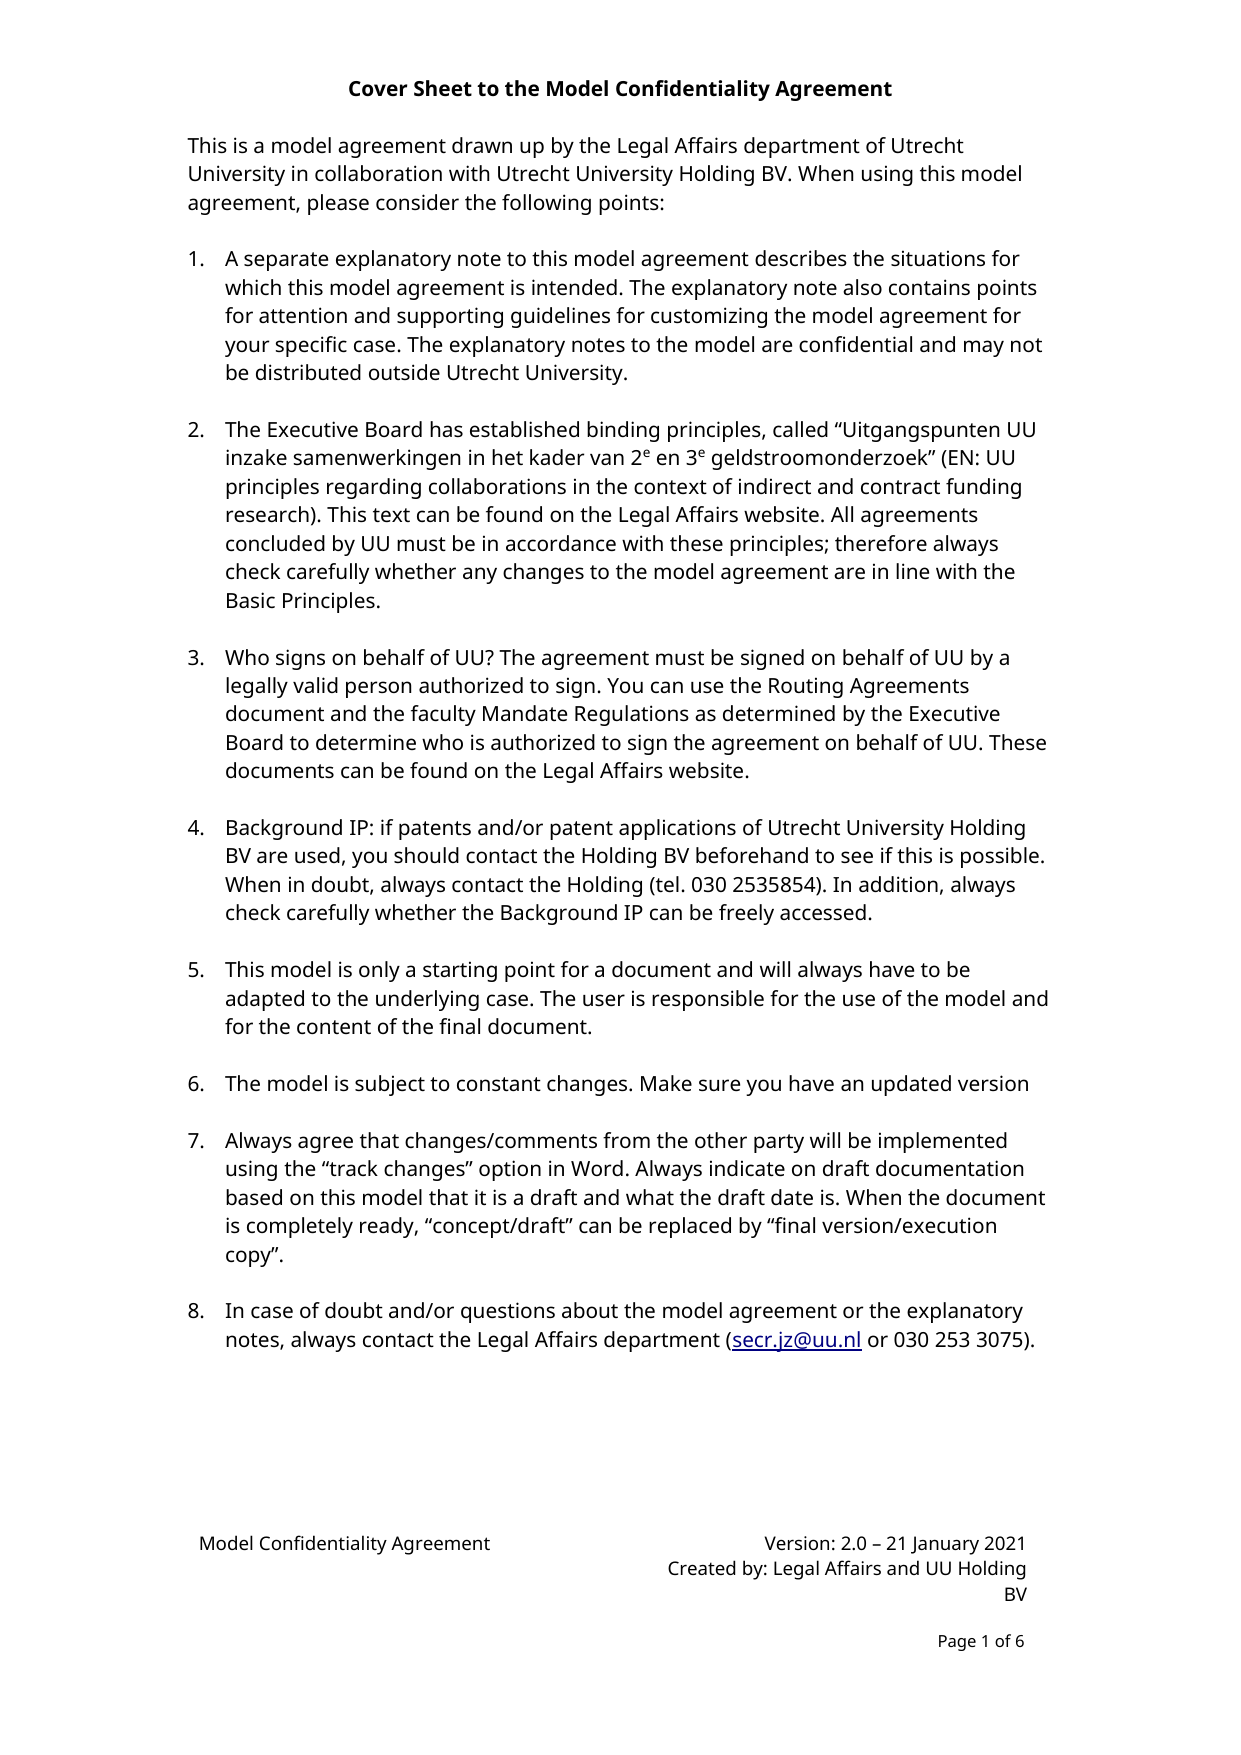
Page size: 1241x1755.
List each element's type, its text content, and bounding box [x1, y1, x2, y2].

text Cover Sheet to the Model Confidentiality Agreement [187, 74, 1053, 102]
list The model is subject to constant changes. Make sure you have an updated version [187, 1069, 1053, 1126]
list Background IP: if patents and/or patent applications of Utrecht University Holding BV are used, you should contact the Holding BV beforehand to see if this is possible. When in doubt, always contact the Holding (tel. 030 2535854). In addition, always check carefully whether the Background IP can be freely accessed. [187, 813, 1053, 955]
list In case of doubt and/or questions about the model agreement or the explanatory notes, always contact the Legal Affairs department (secr.jz@uu.nl or 030 253 3075). [187, 1297, 1053, 1353]
list A separate explanatory note to this model agreement describes the situations for which this model agreement is intended. The explanatory note also contains points for attention and supporting guidelines for customizing the model agreement for your specific case. The explanatory notes to the model are confidential and may not be distributed outside Utrecht University. [187, 244, 1053, 415]
list The Executive Board has established binding principles, called “Uitgangspunten UU inzake samenwerkingen in het kader van 2e en 3e geldstroomonderzoek” (EN: UU principles regarding collaborations in the context of indirect and contract funding research). This text can be found on the Legal Affairs website. All agreements concluded by UU must be in accordance with these principles; therefore always check carefully whether any changes to the model agreement are in line with the Basic Principles. [187, 415, 1053, 643]
list Always agree that changes/comments from the other party will be implemented using the “track changes” option in Word. Always indicate on draft documentation based on this model that it is a draft and what the draft date is. When the document is completely ready, “concept/draft” can be replaced by “final version/execution copy”. [187, 1126, 1053, 1297]
list This model is only a starting point for a document and will always have to be adapted to the underlying case. The user is responsible for the use of the model and for the content of the final document. [187, 955, 1053, 1069]
text This is a model agreement drawn up by the Legal Affairs department of Utrecht University in collaboration with Utrecht University Holding BV. When using this model agreement, please consider the following points: [187, 131, 1053, 216]
list Who signs on behalf of UU? The agreement must be signed on behalf of UU by a legally valid person authorized to sign. You can use the Routing Agreements document and the faculty Mandate Regulations as determined by the Executive Board to determine who is authorized to sign the agreement on behalf of UU. These documents can be found on the Legal Affairs website. [187, 643, 1053, 813]
